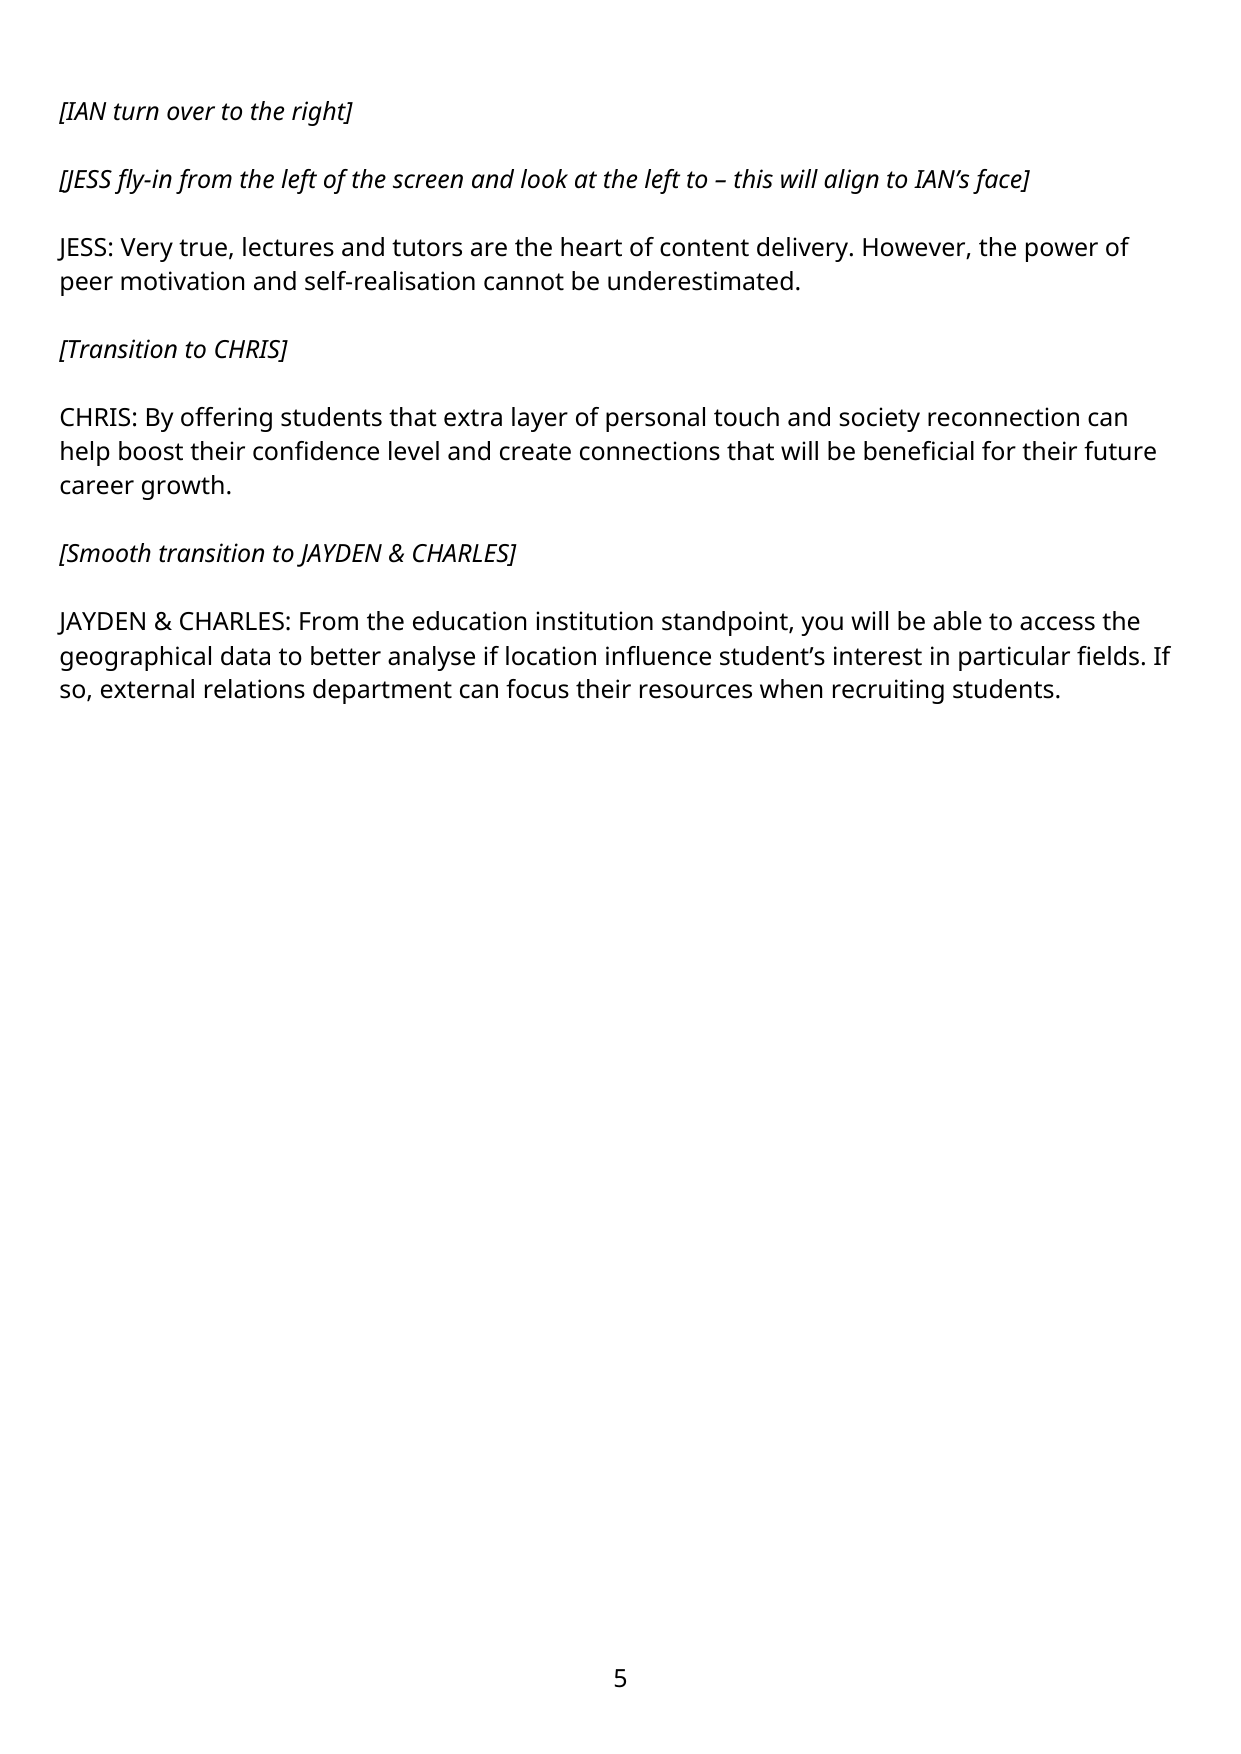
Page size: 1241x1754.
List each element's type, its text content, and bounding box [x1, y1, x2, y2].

text JAYDEN & CHARLES: From the education institution standpoint, you will be able to access the geographical data to better analyse if location influence student’s interest in particular fields. If so, external relations department can focus their resources when recruiting students. [59, 604, 1181, 706]
text [IAN turn over to the right] [59, 93, 1181, 127]
text CHRIS: By offering students that extra layer of personal touch and society reconnection can help boost their confidence level and create connections that will be beneficial for their future career growth. [59, 400, 1181, 502]
text [Smooth transition to JAYDEN & CHARLES] [59, 536, 1181, 570]
text JESS: Very true, lectures and tutors are the heart of content delivery. However, the power of peer motivation and self-realisation cannot be underestimated. [59, 229, 1181, 297]
text [Transition to CHRIS] [59, 332, 1181, 366]
text [JESS fly-in from the left of the screen and look at the left to – this will align to IAN’s face] [59, 161, 1181, 195]
